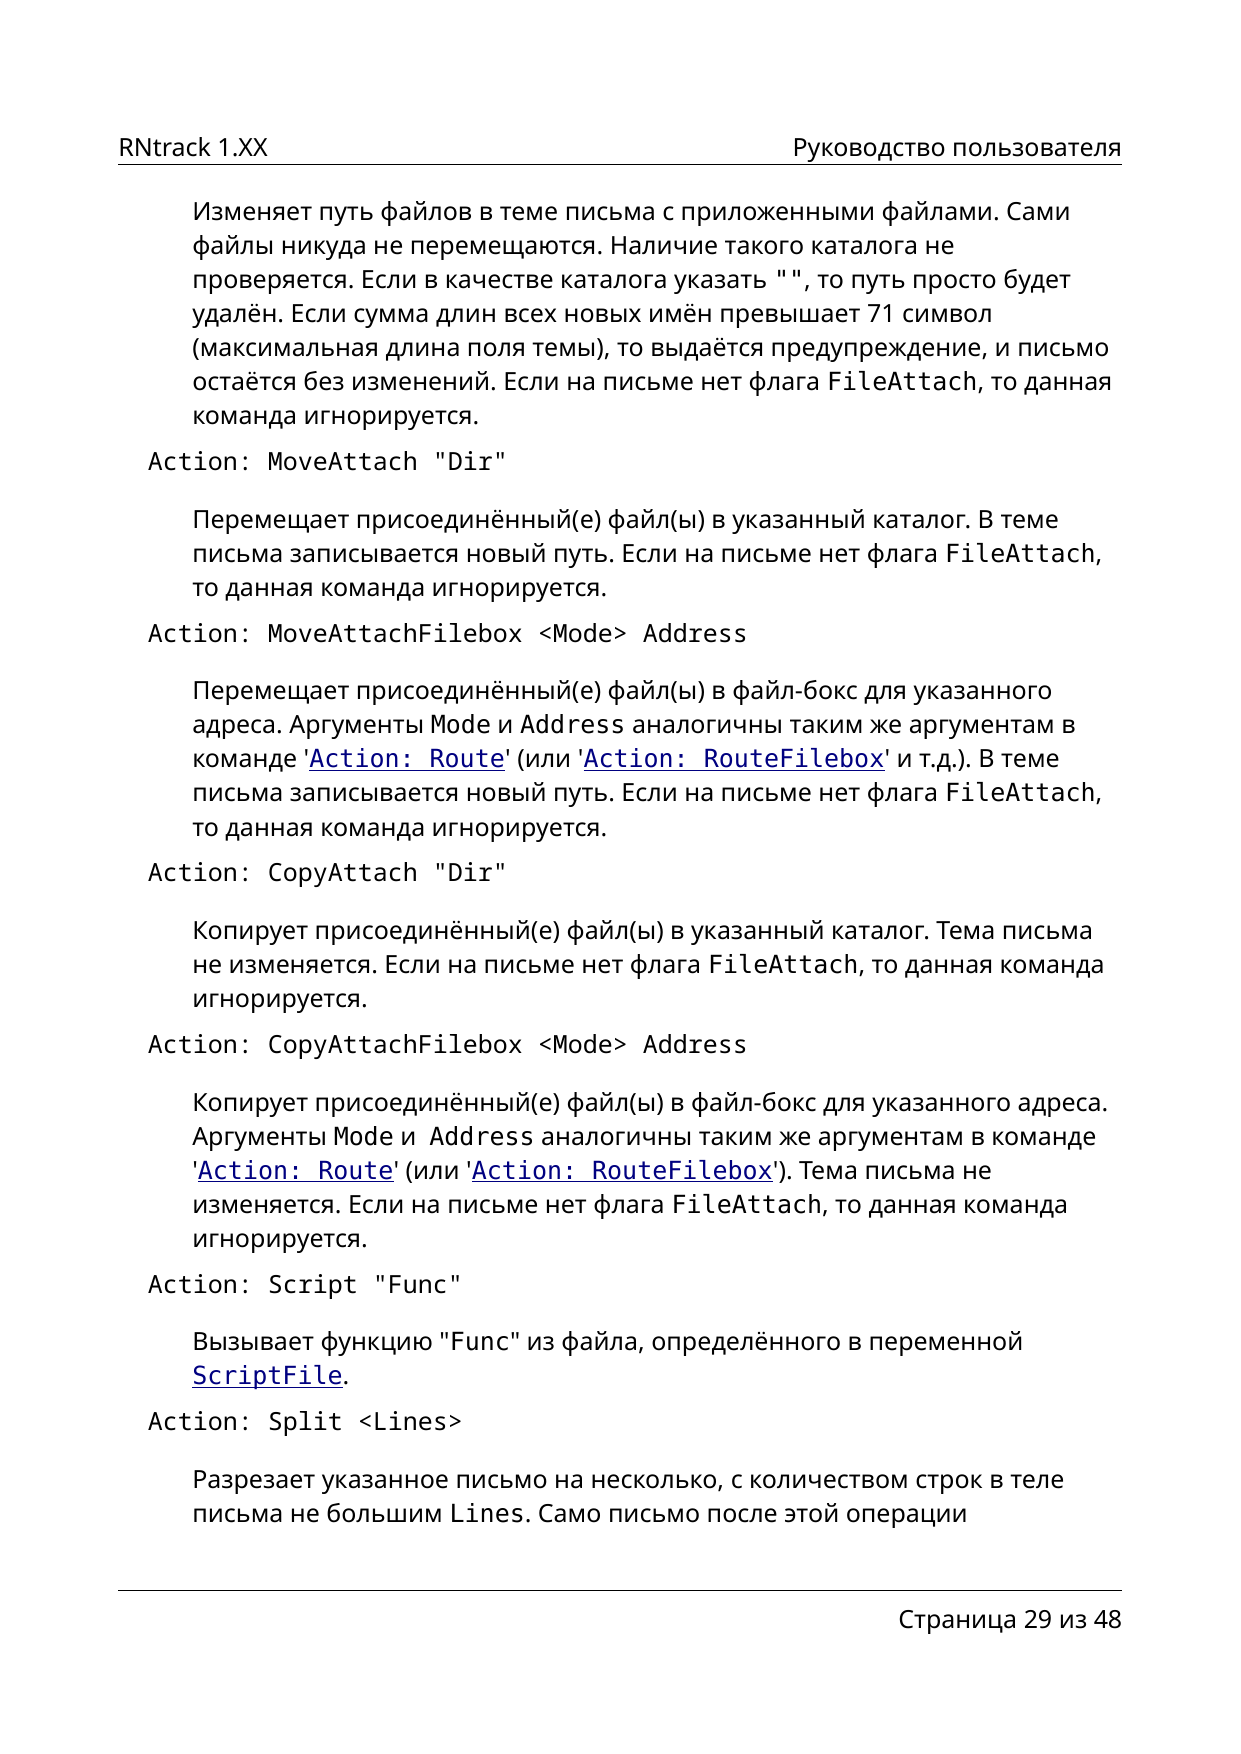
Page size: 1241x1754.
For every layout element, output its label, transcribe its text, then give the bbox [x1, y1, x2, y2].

text Перемещает присоединённый(е) файл(ы) в указанный каталог. В теме письма записывается новый путь. Если на письме нет флага FileAttach, то данная команда игнорируется. [192, 501, 1122, 603]
text Копирует присоединённый(е) файл(ы) в файл-бокс для указанного адреса. Аргументы Mode и Address аналогичны таким же аргументам в команде 'Action: Route' (или 'Action: RouteFilebox'). Тема письма не изменяется. Если на письме нет флага FileAttach, то данная команда игнорируется. [192, 1084, 1122, 1254]
text Копирует присоединённый(е) файл(ы) в указанный каталог. Тема письма не изменяется. Если на письме нет флага FileAttach, то данная команда игнорируется. [192, 913, 1122, 1015]
text Разрезает указанное письмо на несколько, с количеством строк в теле письма не большим Lines. Само письмо после этой операции [192, 1461, 1122, 1529]
text Action: MoveAttach "Dir" [148, 444, 1063, 478]
text Action: MoveAttachFilebox <Mode> Address [148, 615, 1063, 649]
text Action: Script "Func" [148, 1266, 1063, 1300]
text Action: CopyAttachFilebox <Mode> Address [148, 1027, 1063, 1061]
text Вызывает функцию "Func" из файла, определённого в переменной ScriptFile. [192, 1324, 1122, 1392]
text Перемещает присоединённый(е) файл(ы) в файл-бокс для указанного адреса. Аргументы Mode и Address аналогичны таким же аргументам в команде 'Action: Route' (или 'Action: RouteFilebox' и т.д.). В теме письма записывается новый путь. Если на письме нет флага FileAttach, то данная команда игнорируется. [192, 673, 1122, 843]
text Action: CopyAttach "Dir" [148, 855, 1063, 889]
text Action: Split <Lines> [148, 1404, 1063, 1438]
text Изменяет путь файлов в теме письма с приложенными файлами. Сами файлы никуда не перемещаются. Наличие такого каталога не проверяется. Если в качестве каталога указать "", то путь просто будет удалён. Если сумма длин всех новых имён превышает 71 символ (максимальная длина поля темы), то выдаётся предупреждение, и письмо остаётся без изменений. Если на письме нет флага FileAttach, то данная команда игнорируется. [192, 193, 1122, 432]
